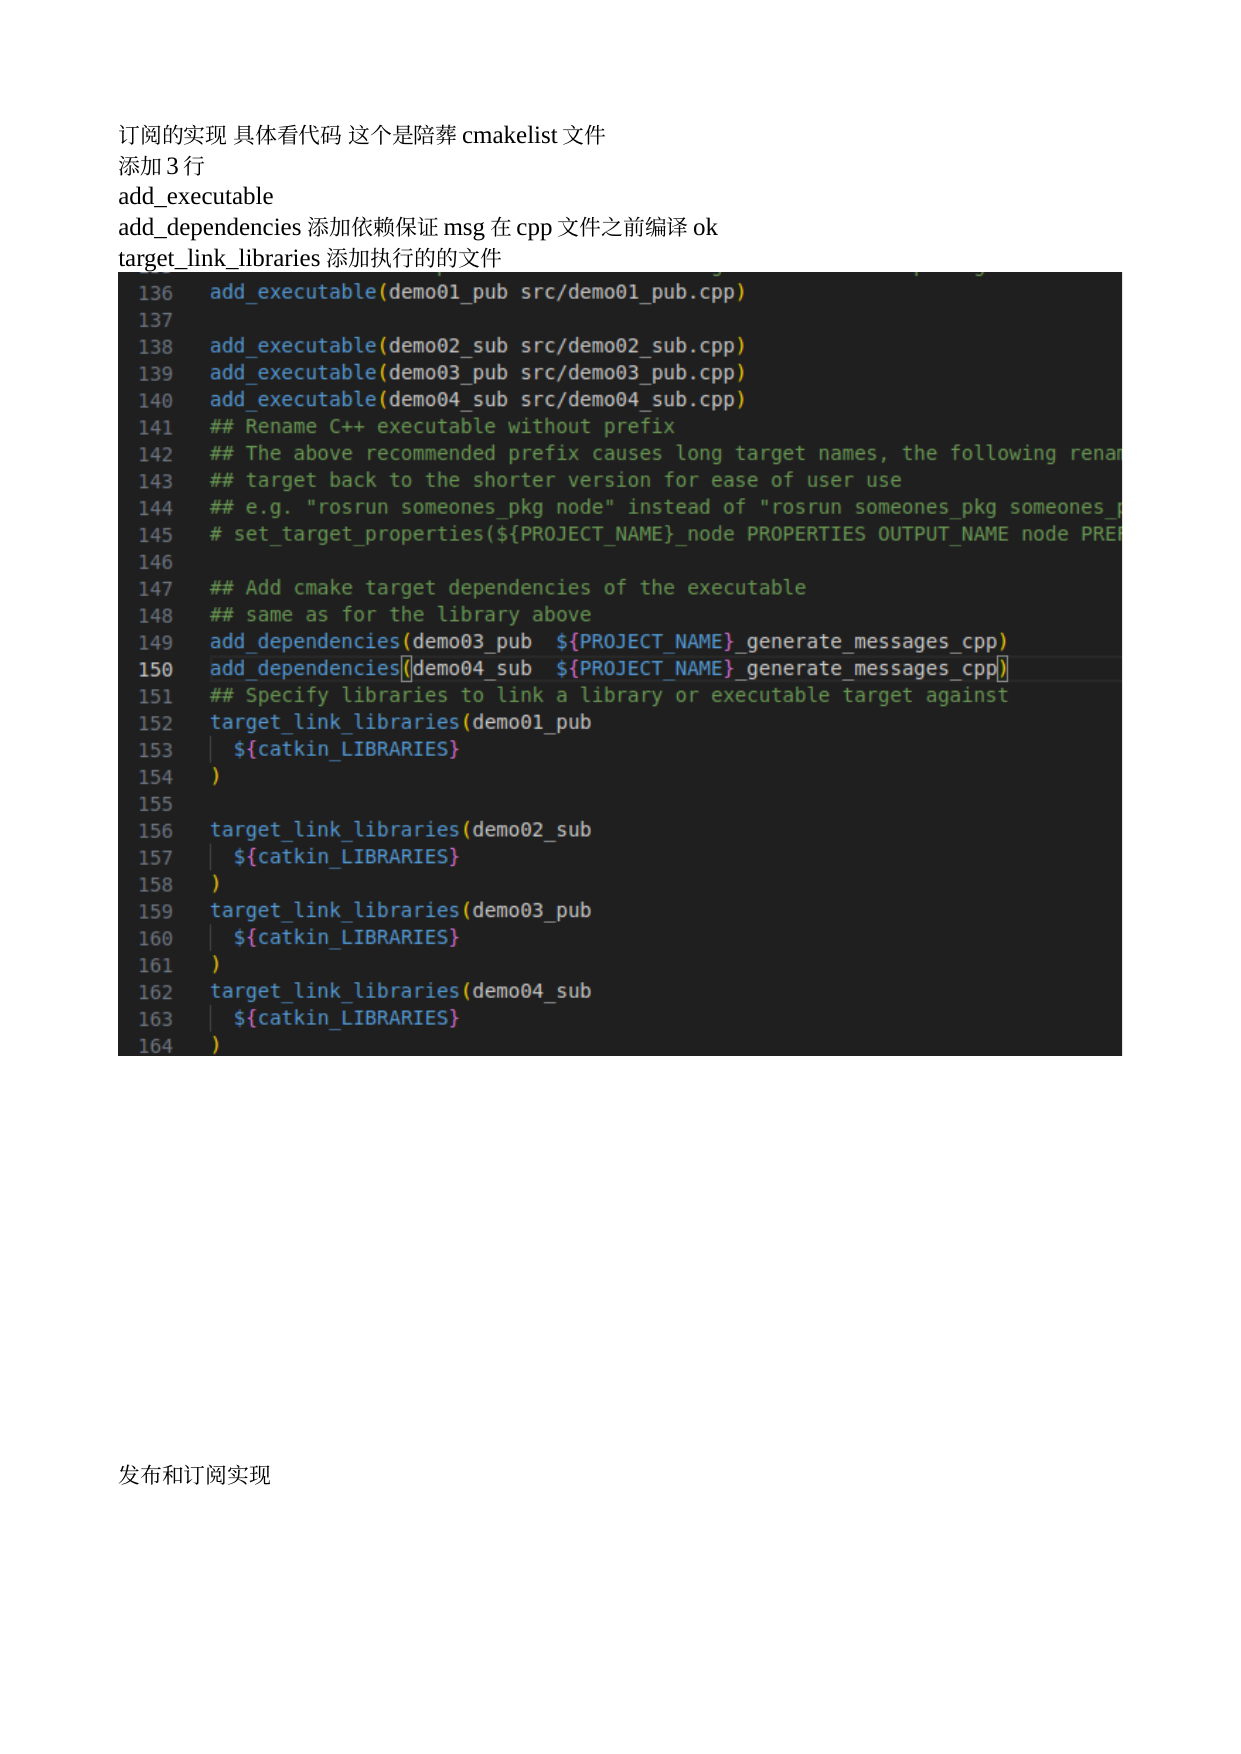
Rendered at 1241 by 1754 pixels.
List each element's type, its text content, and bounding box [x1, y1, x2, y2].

picture [118, 272, 1123, 1056]
text 订阅的实现 具体看代码 这个是陪葬cmakelist文件 [118, 118, 1122, 149]
text add_dependencies 添加依赖保证msg在cpp文件之前编译ok [118, 210, 1122, 241]
text 添加3行 [118, 149, 1122, 181]
text 发布和订阅实现 [118, 1458, 1122, 1490]
text add_executable [118, 181, 1122, 210]
text target_link_libraries 添加执行的的文件 [118, 241, 1122, 272]
